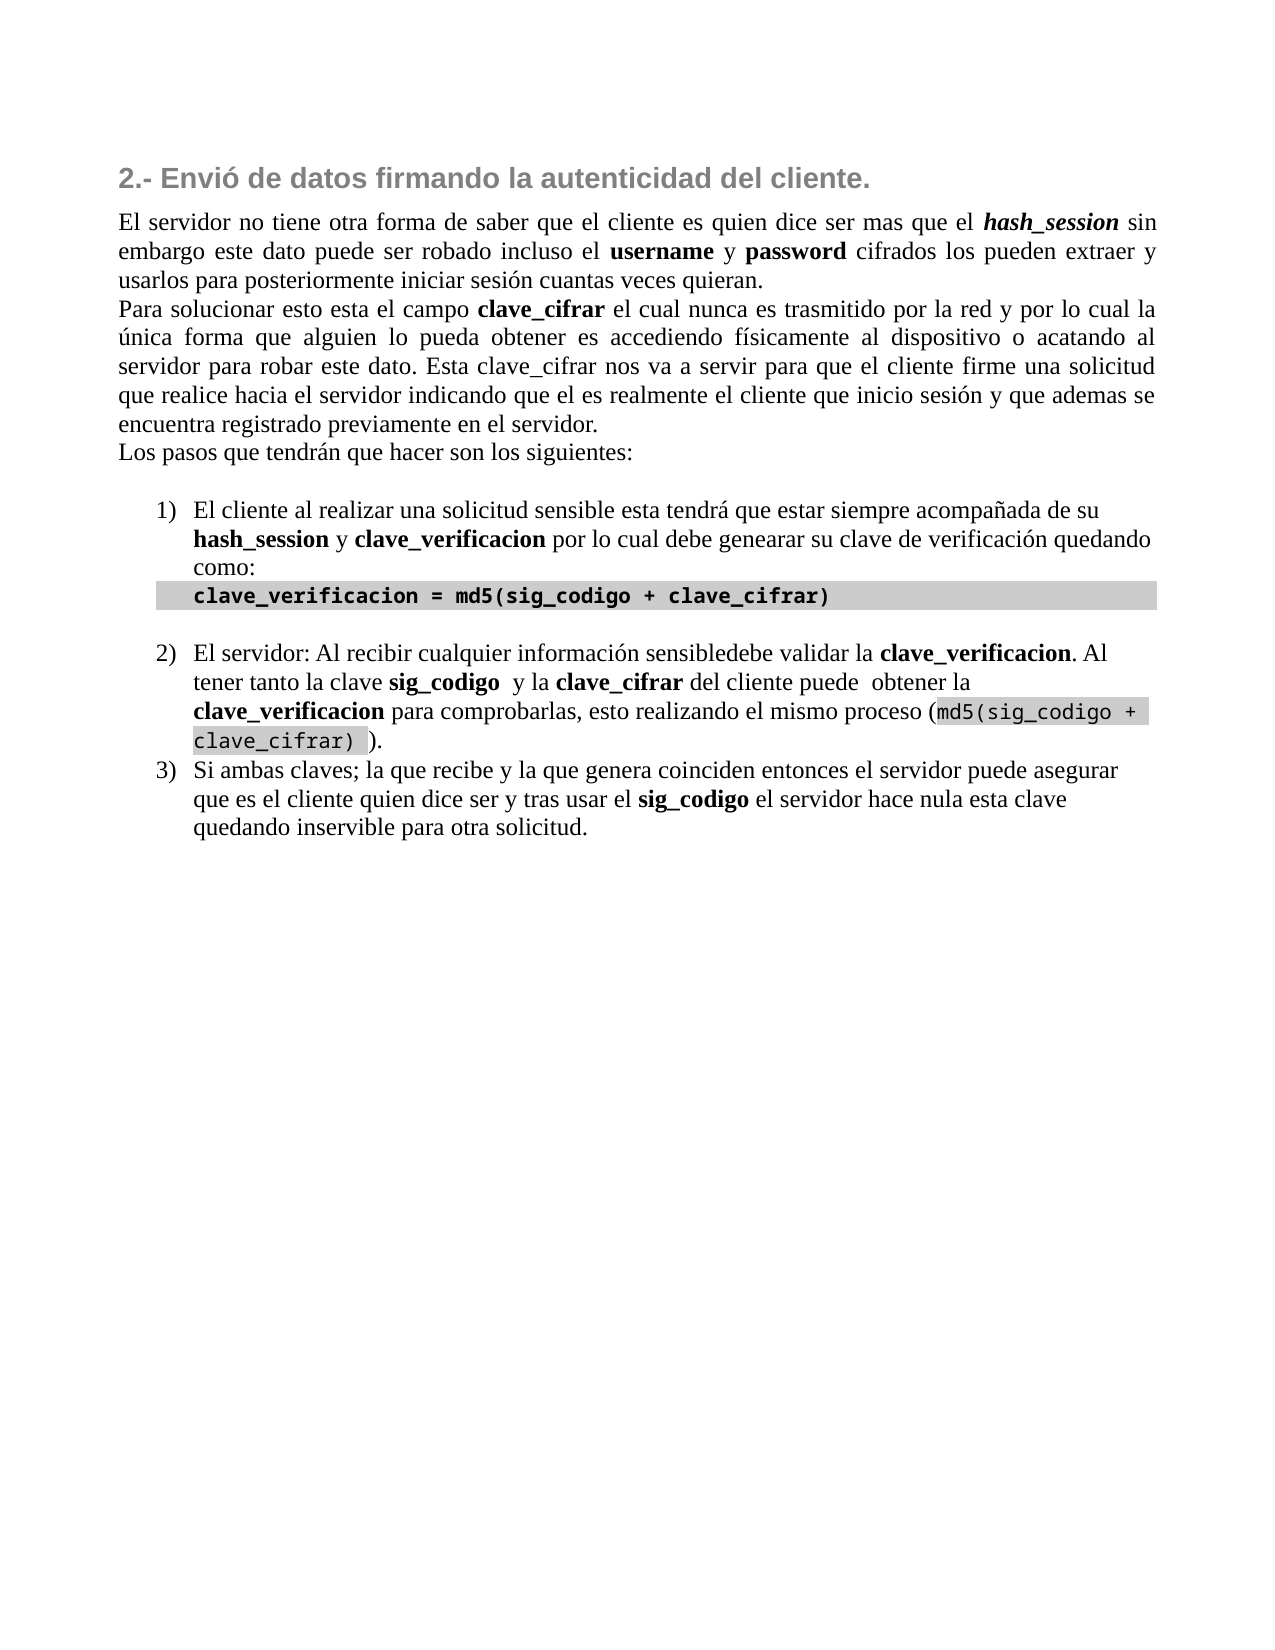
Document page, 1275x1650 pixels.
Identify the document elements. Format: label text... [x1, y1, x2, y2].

list El cliente al realizar una solicitud sensible esta tendrá que estar siempre acompañada de su hash_session y clave_verificacion por lo cual debe genearar su clave de verificación quedando como: [156, 495, 1157, 581]
subtitle 2.- Envió de datos firmando la autenticidad del cliente. [118, 161, 1157, 195]
text Para solucionar esto esta el campo clave_cifrar el cual nunca es trasmitido por la red y por lo cual la única forma que alguien lo pueda obtener es accediendo físicamente al dispositivo o acatando al servidor para robar este dato. Esta clave_cifrar nos va a servir para que el cliente firme una solicitud que realice hacia el servidor indicando que el es realmente el cliente que inicio sesión y que ademas se encuentra registrado previamente en el servidor. [118, 294, 1157, 437]
text El servidor no tiene otra forma de saber que el cliente es quien dice ser mas que el hash_session sin embargo este dato puede ser robado incluso el username y password cifrados los pueden extraer y usarlos para posteriormente iniciar sesión cuantas veces quieran. [118, 207, 1157, 294]
list El servidor: Al recibir cualquier información sensibledebe validar la clave_verificacion. Al tener tanto la clave sig_codigo y la clave_cifrar del cliente puede obtener la clave_verificacion para comprobarlas, esto realizando el mismo proceso (md5(sig_codigo + clave_cifrar) ). [156, 638, 1157, 755]
text Los pasos que tendrán que hacer son los siguientes: [118, 437, 1157, 466]
list Si ambas claves; la que recibe y la que genera coinciden entonces el servidor puede asegurar que es el cliente quien dice ser y tras usar el sig_codigo el servidor hace nula esta clave quedando inservible para otra solicitud. [156, 755, 1157, 841]
list clave_verificacion = md5(sig_codigo + clave_cifrar) [156, 581, 1157, 610]
